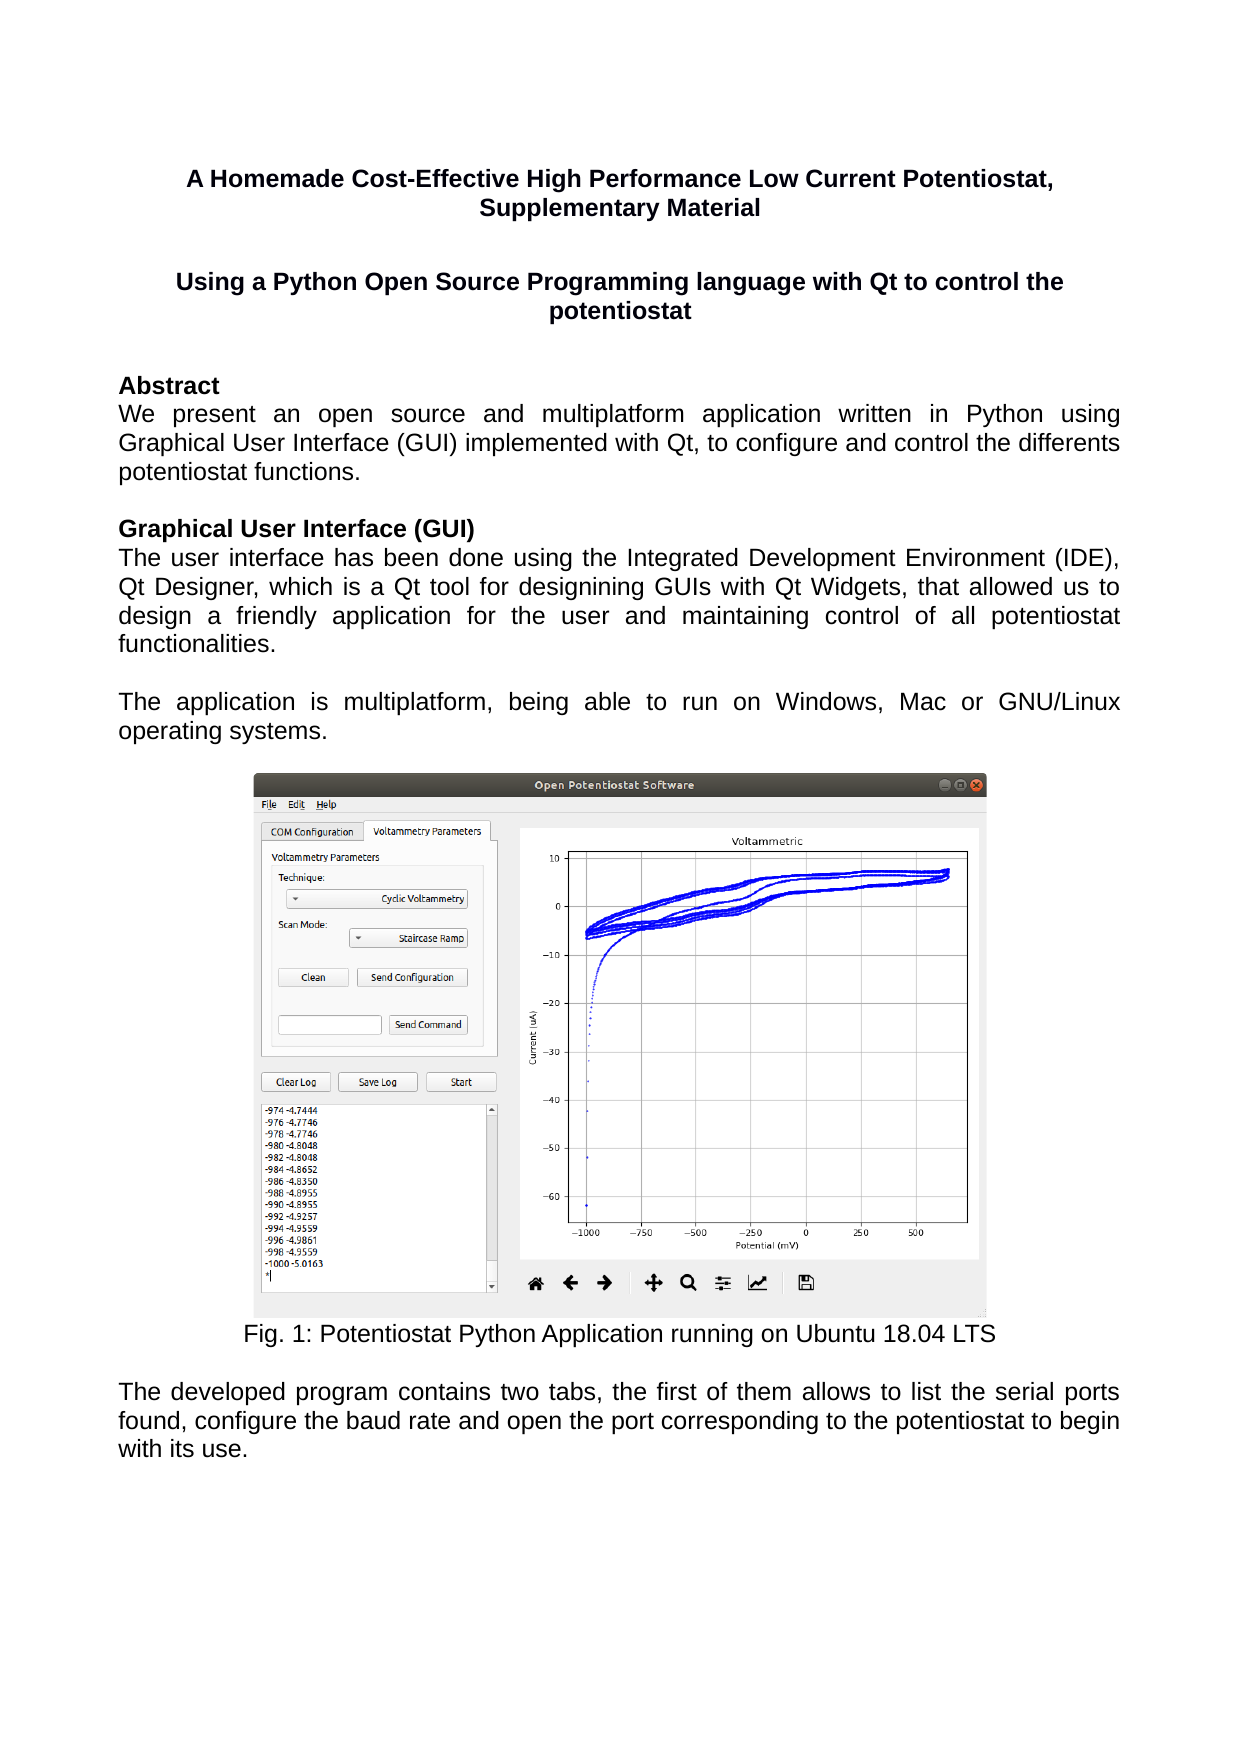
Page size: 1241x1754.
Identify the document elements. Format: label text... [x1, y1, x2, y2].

text Abstract [118, 371, 1122, 399]
title Using a Python Open Source Programming language with Qt to control the potentiostat [118, 267, 1122, 325]
text We present an open source and multiplatform application written in Python using Graphical User Interface (GUI) implemented with Qt, to configure and control the differents potentiostat functions. [118, 399, 1122, 486]
title A Homemade Cost-Effective High Performance Low Current Potentiostat, Supplementary Material [118, 164, 1122, 221]
text Graphical User Interface (GUI) [118, 514, 1122, 543]
text The developed program contains two tabs, the first of them allows to list the serial ports found, configure the baud rate and open the port corresponding to the potentiostat to begin with its use. [118, 1377, 1122, 1463]
text The user interface has been done using the Integrated Development Environment (IDE), Qt Designer, which is a Qt tool for designining GUIs with Qt Widgets, that allowed us to design a friendly application for the user and maintaining control of all potentiostat functionalities. [118, 543, 1122, 658]
picture [253, 773, 987, 1318]
text Fig. 1: Potentiostat Python Application running on Ubuntu 18.04 LTS [118, 1319, 1122, 1348]
text The application is multiplatform, being able to run on Windows, Mac or GNU/Linux operating systems. [118, 687, 1122, 744]
